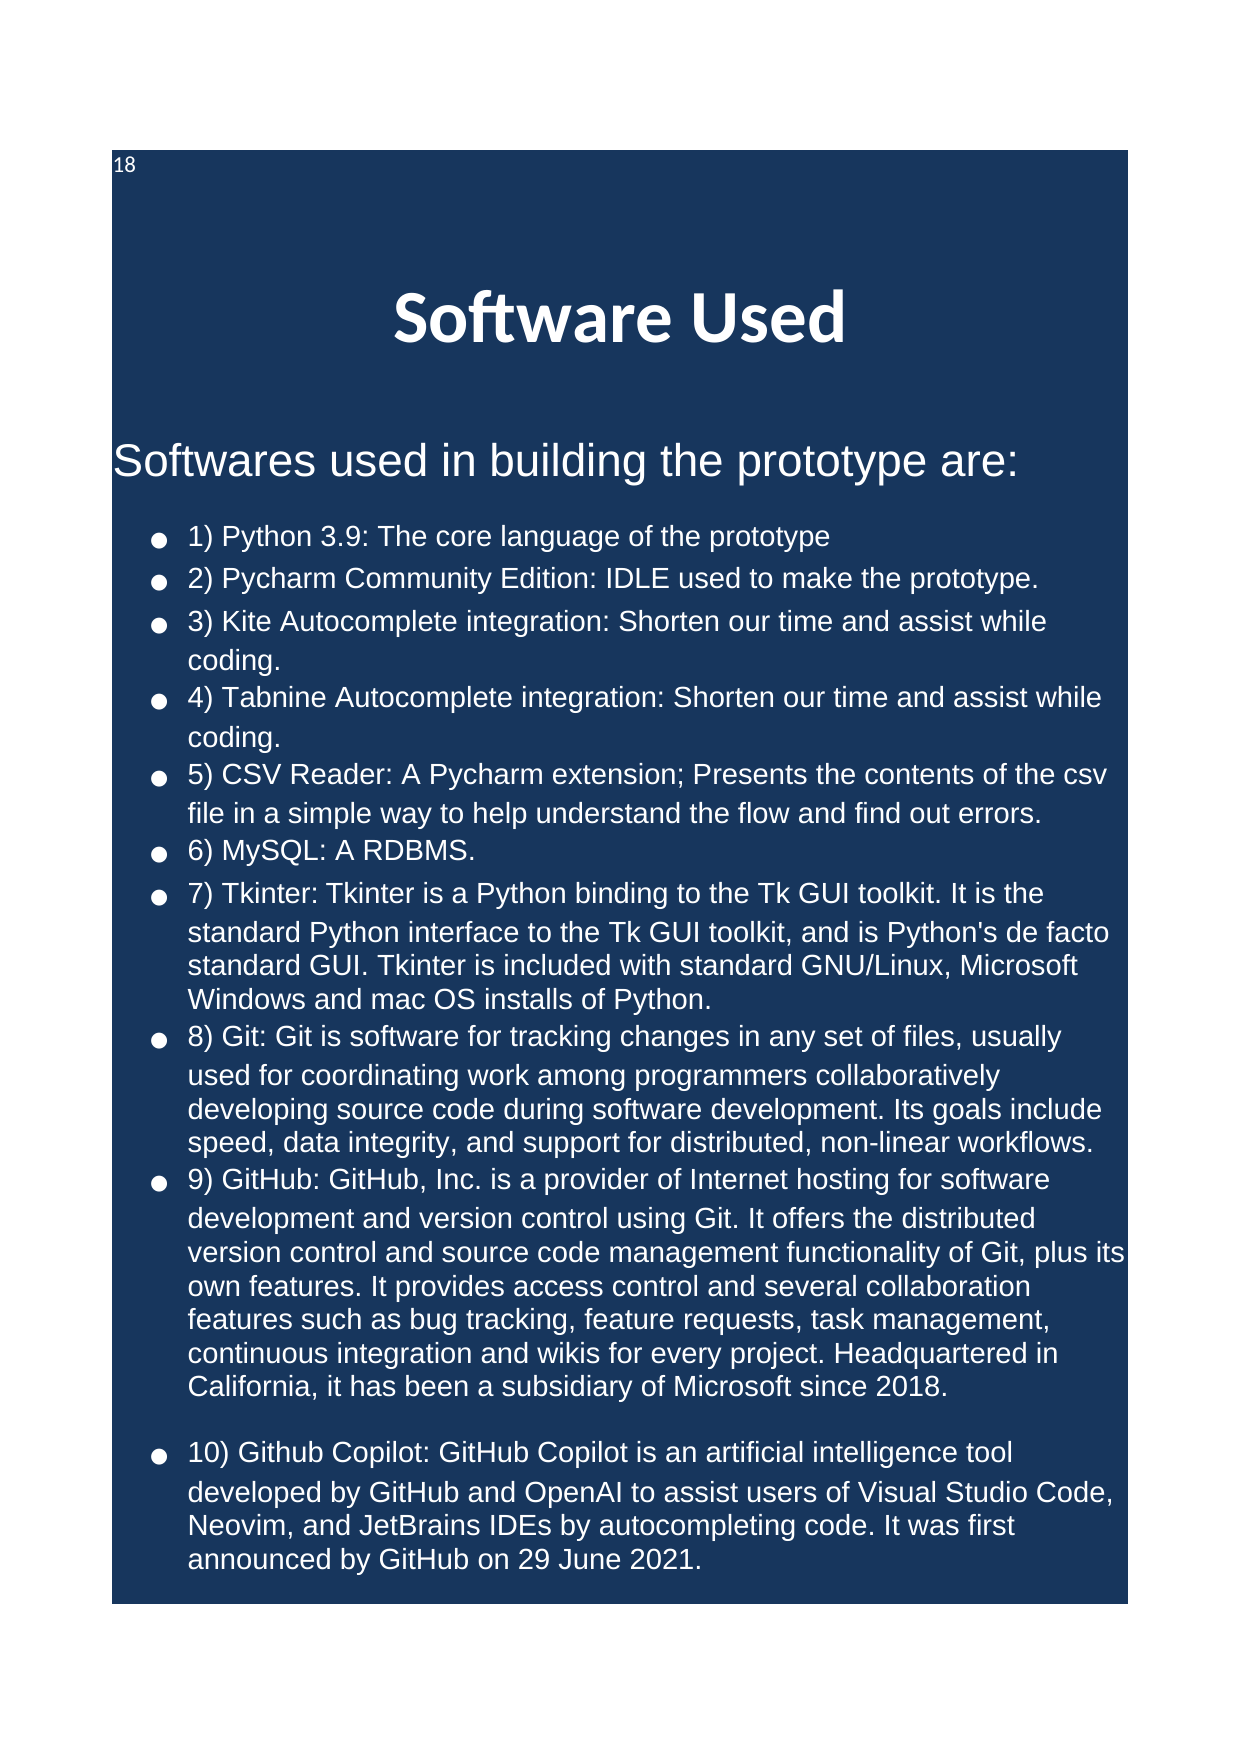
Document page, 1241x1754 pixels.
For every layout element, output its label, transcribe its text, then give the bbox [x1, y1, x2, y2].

list 7) Tkinter: Tkinter is a Python binding to the Tk GUI toolkit. It is the standard Python interface to the Tk GUI toolkit, and is Python's de facto standard GUI. Tkinter is included with standard GNU/Linux, Microsoft Windows and mac OS installs of Python. [150, 872, 1128, 1016]
list 8) Git: Git is software for tracking changes in any set of files, usually used for coordinating work among programmers collaboratively developing source code during software development. Its goals include speed, data integrity, and support for distributed, non-linear workflows. [150, 1016, 1128, 1159]
list 9) GitHub: GitHub, Inc. is a provider of Internet hosting for software development and version control using Git. It offers the distributed version control and source code management functionality of Git, plus its own features. It provides access control and several collaboration features such as bug tracking, feature requests, task management, continuous integration and wikis for every project. Headquartered in California, it has been a subsidiary of Microsoft since 2018. [150, 1159, 1128, 1403]
title Software Used [112, 270, 1128, 362]
text Softwares used in building the prototype are: [112, 433, 1128, 486]
list 3) Kite Autocomplete integration: Shorten our time and assist while coding. [150, 601, 1128, 677]
list 10) Github Copilot: GitHub Copilot is an artificial intelligence tool developed by GitHub and OpenAI to assist users of Visual Studio Code, Neovim, and JetBrains IDEs by autocompleting code. It was first announced by GitHub on 29 June 2021. [150, 1432, 1128, 1575]
list 2) Pycharm Community Edition: IDLE used to make the prototype. [150, 558, 1128, 601]
list 1) Python 3.9: The core language of the prototype [150, 515, 1128, 558]
list 6) MySQL: A RDBMS. [150, 829, 1128, 872]
list 5) CSV Reader: A Pycharm extension; Presents the contents of the csv file in a simple way to help understand the flow and find out errors. [150, 753, 1128, 829]
list 4) Tabnine Autocomplete integration: Shorten our time and assist while coding. [150, 677, 1128, 753]
